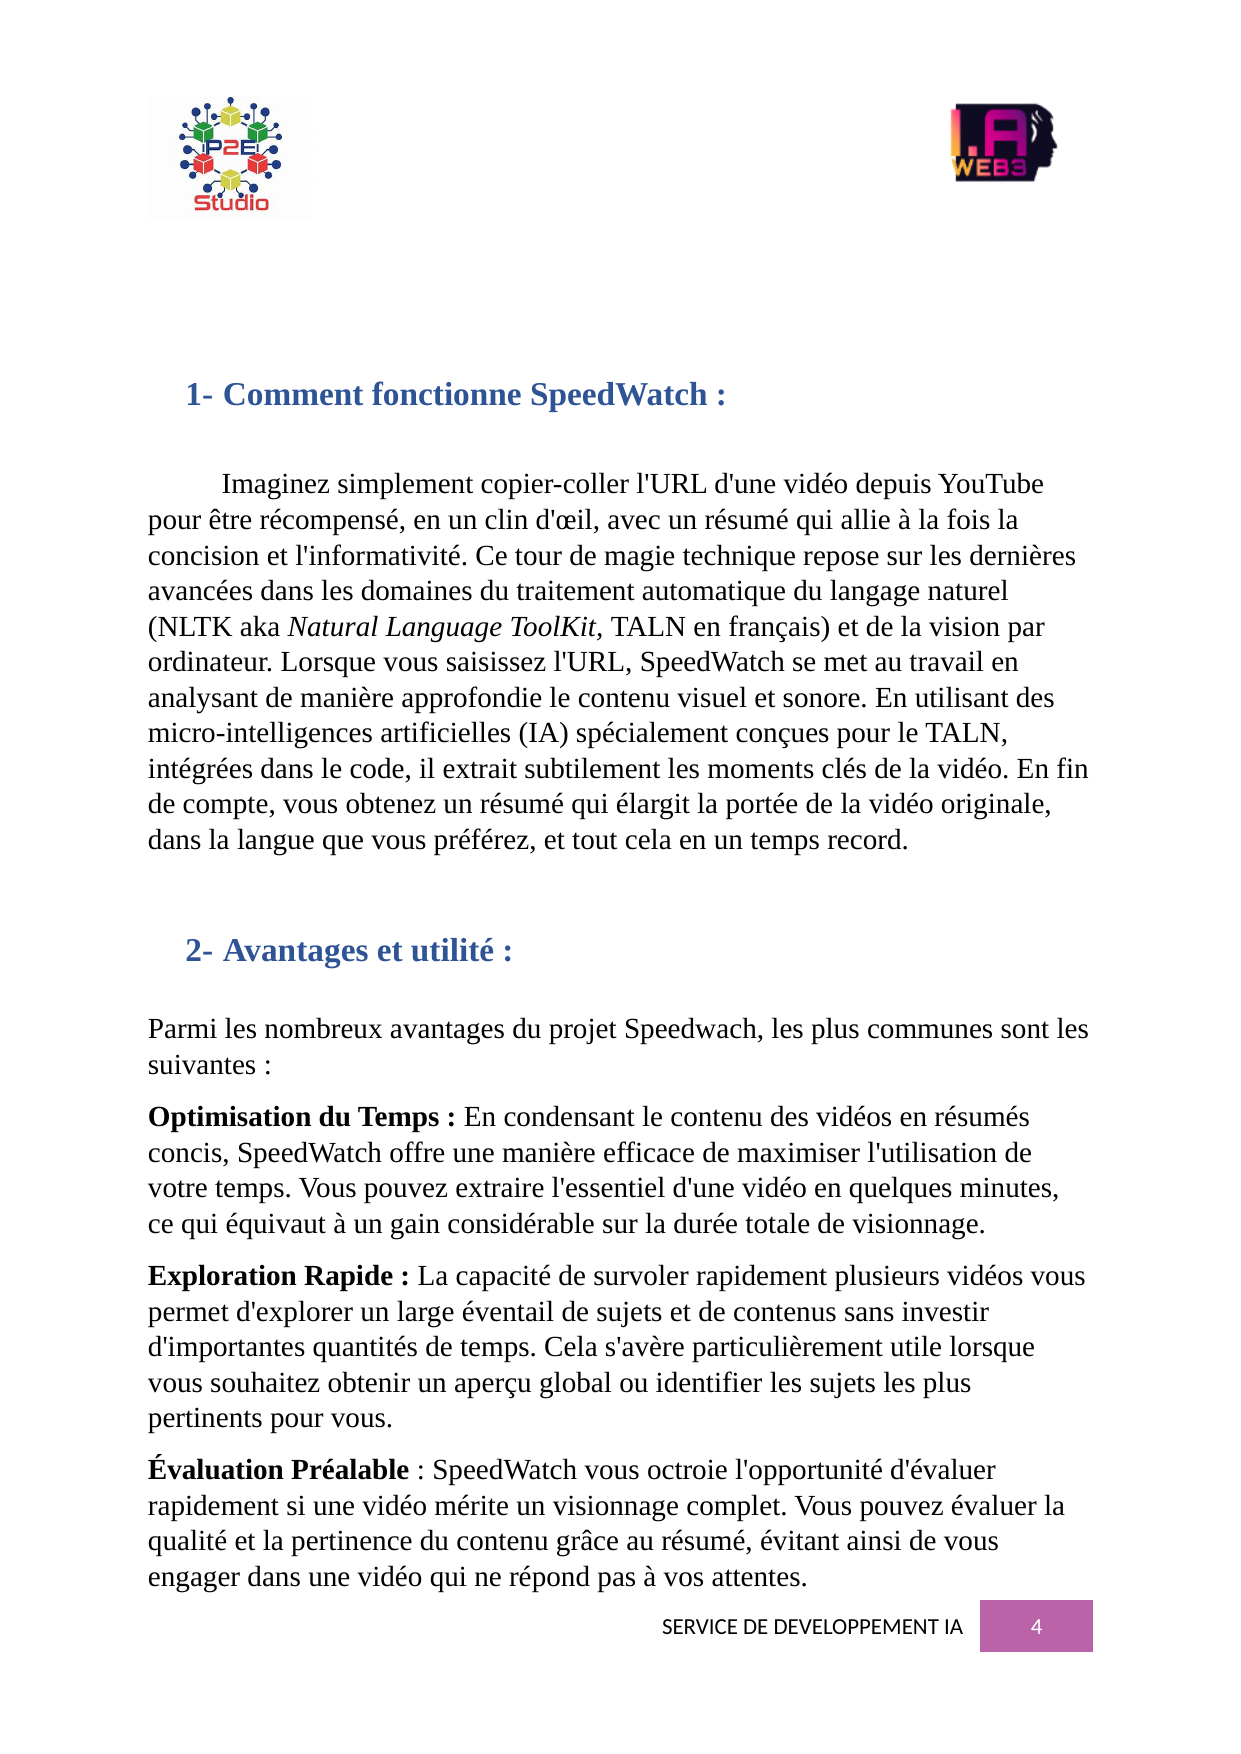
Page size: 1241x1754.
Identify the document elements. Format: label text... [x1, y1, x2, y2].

text Parmi les nombreux avantages du projet Speedwach, les plus communes sont les suivantes : [148, 1012, 1093, 1081]
text Évaluation Préalable : SpeedWatch vous octroie l'opportunité d'évaluer rapidement si une vidéo mérite un visionnage complet. Vous pouvez évaluer la qualité et la pertinence du contenu grâce au résumé, évitant ainsi de vous engager dans une vidéo qui ne répond pas à vos attentes. [148, 1452, 1093, 1592]
text Optimisation du Temps : En condensant le contenu des vidéos en résumés concis, SpeedWatch offre une manière efficace de maximiser l'utilisation de votre temps. Vous pouvez extraire l'essentiel d'une vidéo en quelques minutes, ce qui équivaut à un gain considérable sur la durée totale de visionnage. [148, 1099, 1093, 1239]
text Imaginez simplement copier-coller l'URL d'une vidéo depuis YouTube pour être récompensé, en un clin d'œil, avec un résumé qui allie à la fois la concision et l'informativité. Ce tour de magie technique repose sur les dernières avancées dans les domaines du traitement automatique du langage naturel (NLTK aka Natural Language ToolKit, TALN en français) et de la vision par ordinateur. Lorsque vous saisissez l'URL, SpeedWatch se met au travail en analysant de manière approfondie le contenu visuel et sonore. En utilisant des micro-intelligences artificielles (IA) spécialement conçues pour le TALN, intégrées dans le code, il extrait subtilement les moments clés de la vidéo. En fin de compte, vous obtenez un résumé qui élargit la portée de la vidéo originale, dans la langue que vous préférez, et tout cela en un temps record. [148, 467, 1093, 855]
list Avantages et utilité : [185, 930, 1093, 1009]
text Exploration Rapide : La capacité de survoler rapidement plusieurs vidéos vous permet d'explorer un large éventail de sujets et de contenus sans investir d'importantes quantités de temps. Cela s'avère particulièrement utile lorsque vous souhaitez obtenir un aperçu global ou identifier les sujets les plus pertinents pour vous. [148, 1258, 1093, 1434]
list Comment fonctionne SpeedWatch : [185, 374, 1093, 412]
